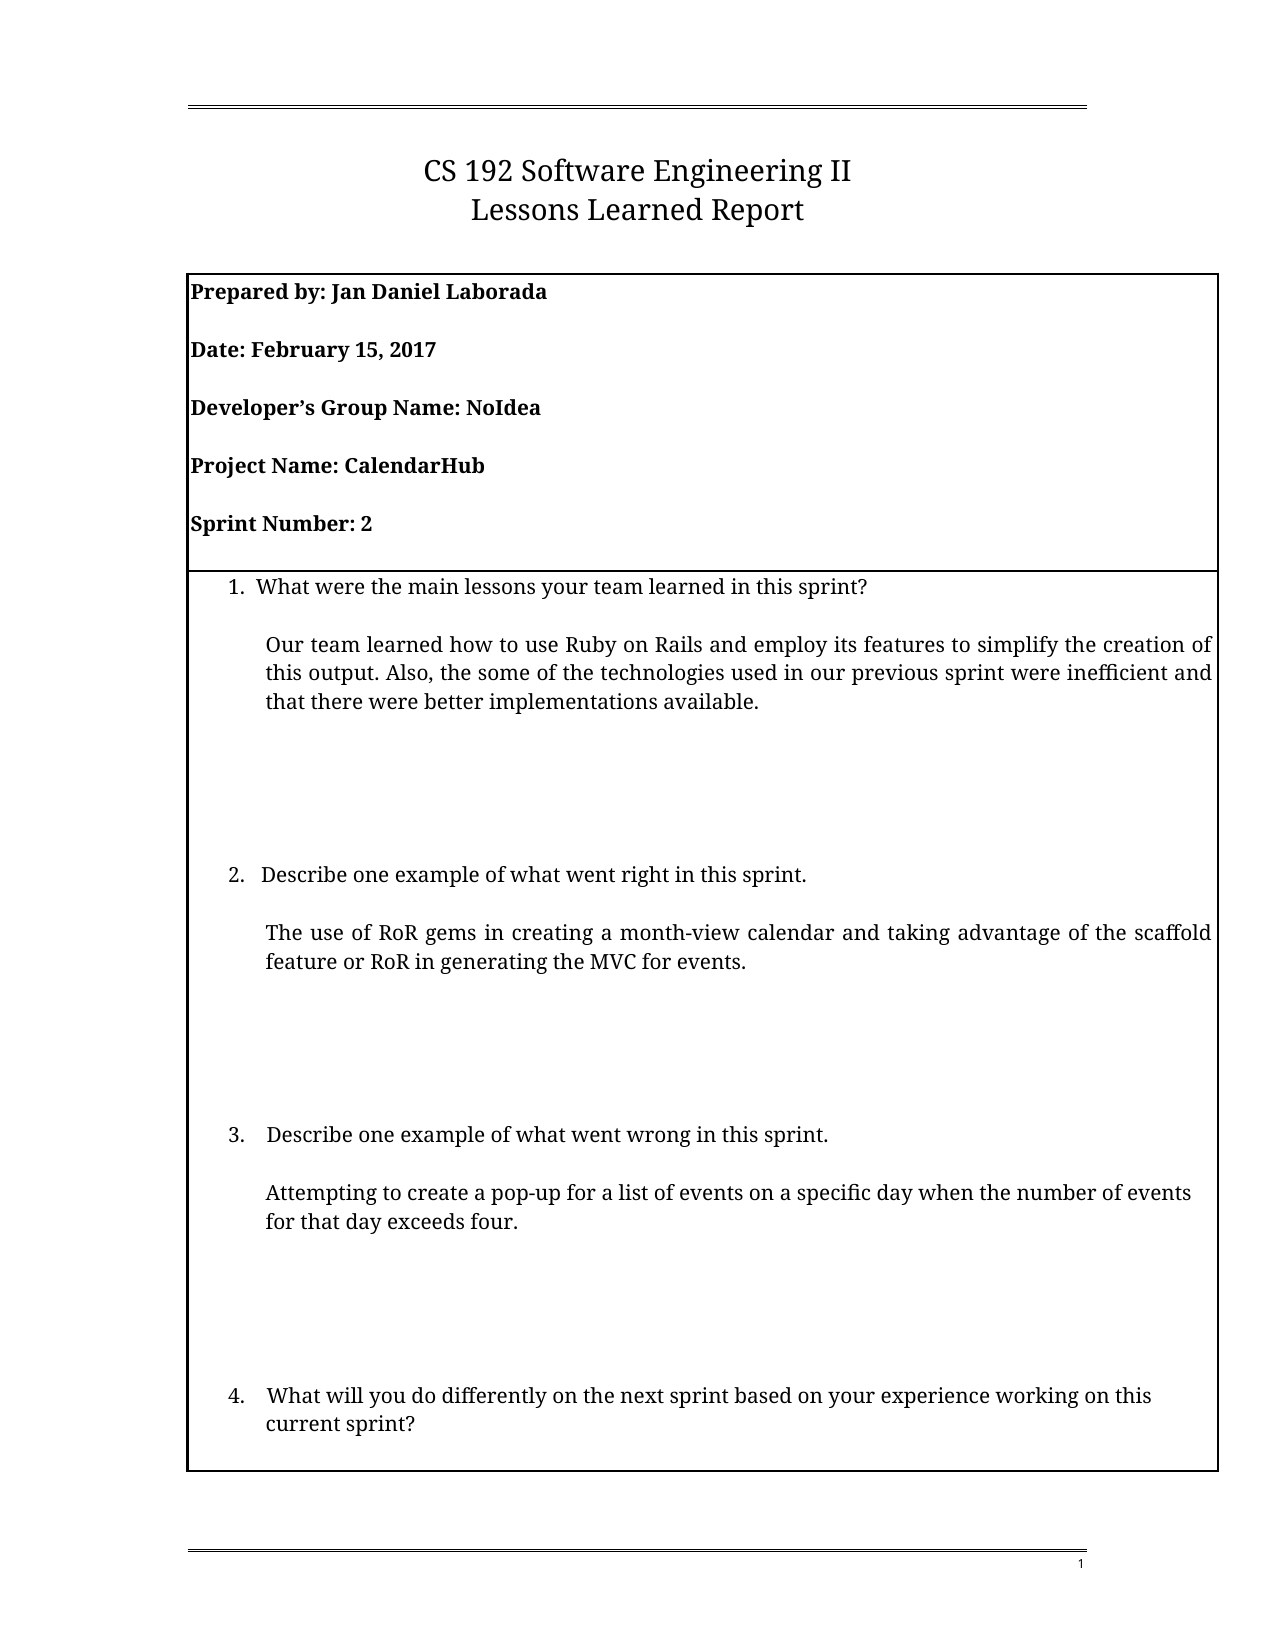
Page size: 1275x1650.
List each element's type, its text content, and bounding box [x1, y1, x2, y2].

table_header Prepared by: Jan Daniel Laborada Date: February 15, 2017 Developer’s Group Name: NoIdea Project Name: CalendarHub Sprint Number: 2 [189, 275, 1217, 570]
text Lessons Learned Report [187, 190, 1087, 229]
text CS 192 Software Engineering II [187, 150, 1087, 190]
table_cell 1. What were the main lessons your team learned in this sprint? Our team learned how to use Ruby on Rails and employ its features to simplify the creation of this output. Also, the some of the technologies used in our previous sprint were inefficient and that there were better implementations available. 2. Describe one example of what went right in this sprint. The use of RoR gems in creating a month-view calendar and taking advantage of the scaffold feature or RoR in generating the MVC for events. 3. Describe one example of what went wrong in this sprint. Attempting to create a pop-up for a list of events on a specific day when the number of events for that day exceeds four. 4. What will you do differently on the next sprint based on your experience working on this current sprint? [189, 572, 1217, 1470]
